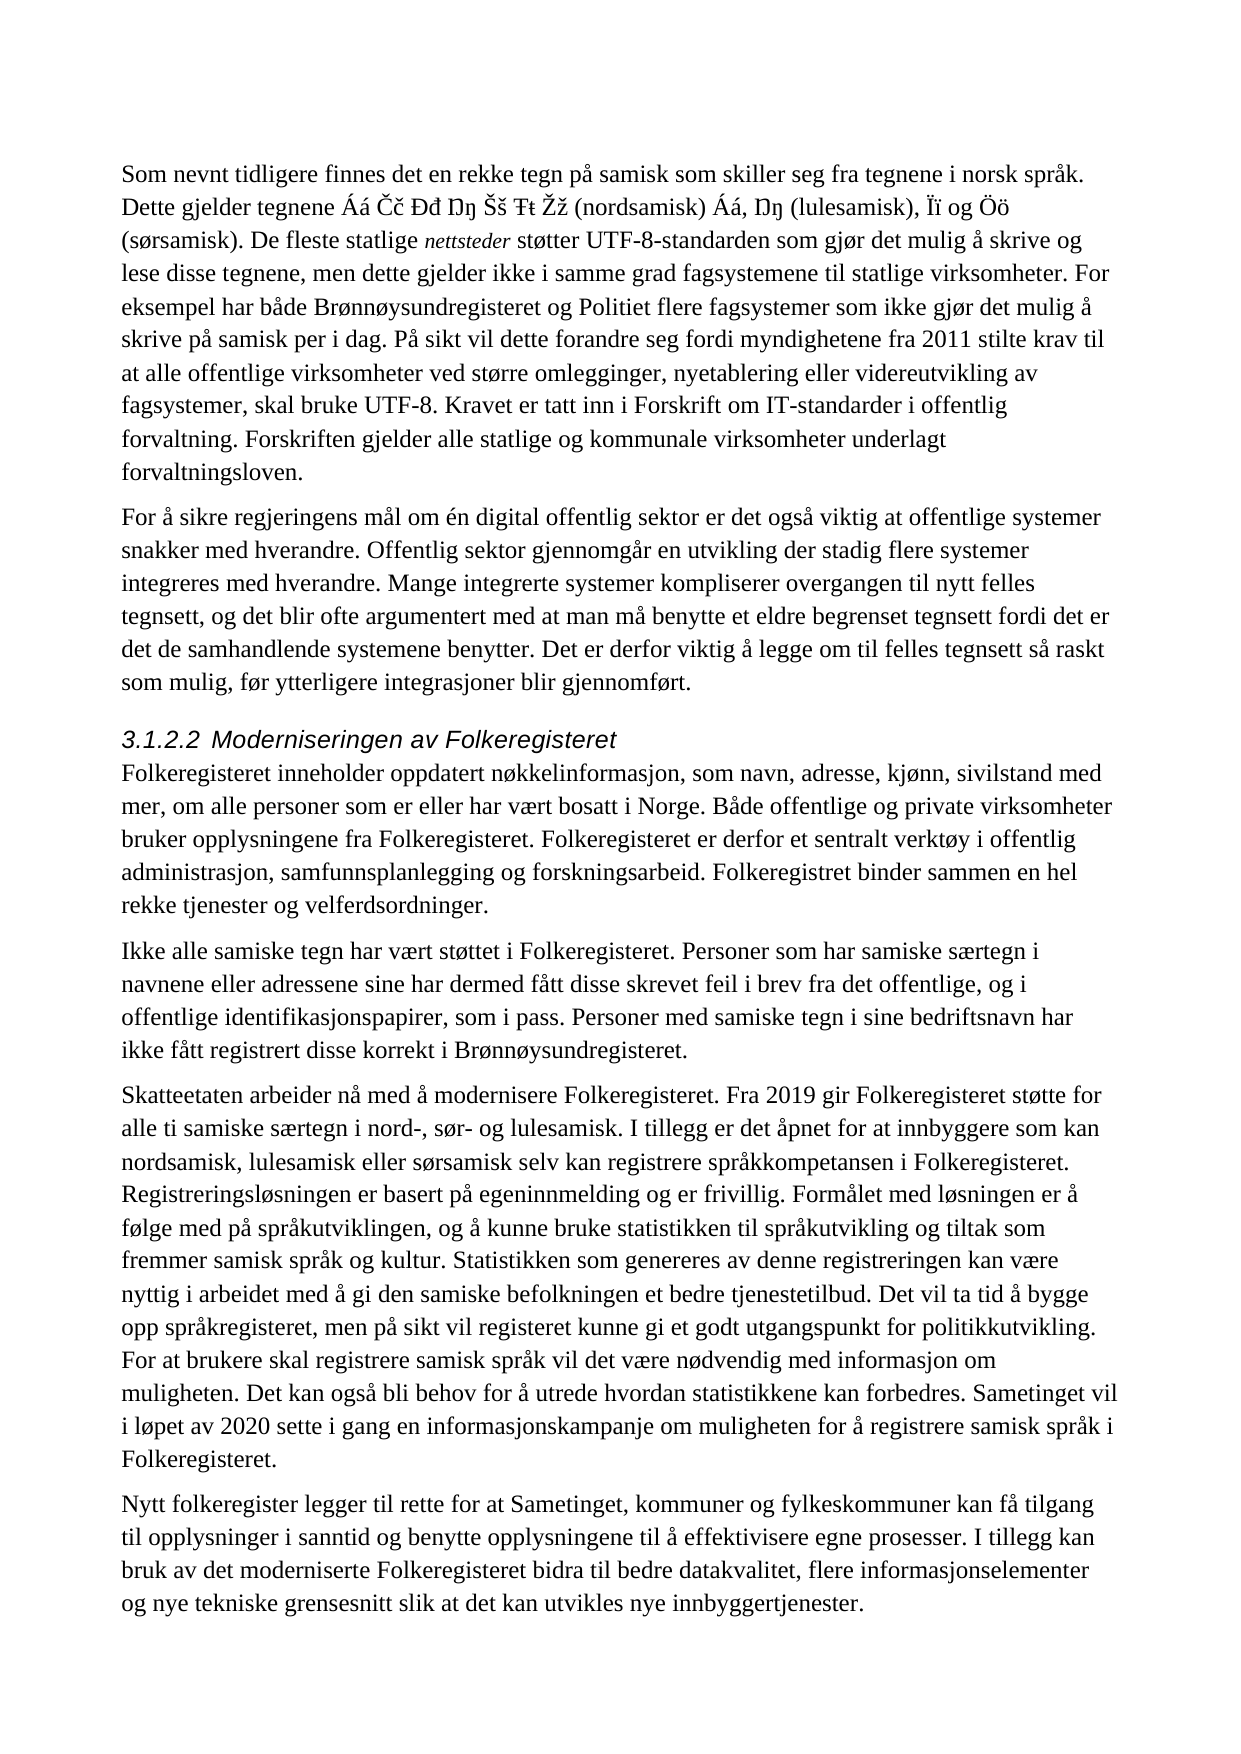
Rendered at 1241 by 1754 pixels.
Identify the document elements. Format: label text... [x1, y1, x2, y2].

text Skatteetaten arbeider nå med å modernisere Folkeregisteret. Fra 2019 gir Folkeregisteret støtte for alle ti samiske særtegn i nord-, sør- og lulesamisk. I tillegg er det åpnet for at innbyggere som kan nordsamisk, lulesamisk eller sørsamisk selv kan registrere språkkompetansen i Folkeregisteret. Registreringsløsningen er basert på egeninnmelding og er frivillig. Formålet med løsningen er å følge med på språkutviklingen, og å kunne bruke statistikken til språkutvikling og tiltak som fremmer samisk språk og kultur. Statistikken som genereres av denne registreringen kan være nyttig i arbeidet med å gi den samiske befolkningen et bedre tjenestetilbud. Det vil ta tid å bygge opp språkregisteret, men på sikt vil registeret kunne gi et godt utgangspunkt for politikkutvikling. For at brukere skal registrere samisk språk vil det være nødvendig med informasjon om muligheten. Det kan også bli behov for å utrede hvordan statistikkene kan forbedres. Sametinget vil i løpet av 2020 sette i gang en informasjonskampanje om muligheten for å registrere samisk språk i Folkeregisteret. [121, 1081, 1119, 1472]
text For å sikre regjeringens mål om én digital offentlig sektor er det også viktig at offentlige systemer snakker med hverandre. Offentlig sektor gjennomgår en utvikling der stadig flere systemer integreres med hverandre. Mange integrerte systemer kompliserer overgangen til nytt felles tegnsett, og det blir ofte argumentert med at man må benytte et eldre begrenset tegnsett fordi det er det de samhandlende systemene benytter. Det er derfor viktig å legge om til felles tegnsett så raskt som mulig, før ytterligere integrasjoner blir gjennomført. [121, 502, 1119, 696]
text Folkeregisteret inneholder oppdatert nøkkelinformasjon, som navn, adresse, kjønn, sivilstand med mer, om alle personer som er eller har vært bosatt i Norge. Både offentlige og private virksomheter bruker opplysningene fra Folkeregisteret. Folkeregisteret er derfor et sentralt verktøy i offentlig administrasjon, samfunnsplanlegging og forskningsarbeid. Folkeregistret binder sammen en hel rekke tjenester og velferdsordninger. [121, 758, 1119, 919]
text Ikke alle samiske tegn har vært støttet i Folkeregisteret. Personer som har samiske særtegn i navnene eller adressene sine har dermed fått disse skrevet feil i brev fra det offentlige, og i offentlige identifikasjonspapirer, som i pass. Personer med samiske tegn i sine bedriftsnavn har ikke fått registrert disse korrekt i Brønnøysundregisteret. [121, 936, 1119, 1064]
text Nytt folkeregister legger til rette for at Sametinget, kommuner og fylkeskommuner kan få tilgang til opplysninger i sanntid og benytte opplysningene til å effektivisere egne prosesser. I tillegg kan bruk av det moderniserte Folkeregisteret bidra til bedre datakvalitet, flere informasjonselementer og nye tekniske grensesnitt slik at det kan utvikles nye innbyggertjenester. [121, 1489, 1119, 1617]
subtitle Moderniseringen av Folkeregisteret [121, 725, 1119, 754]
text Som nevnt tidligere finnes det en rekke tegn på samisk som skiller seg fra tegnene i norsk språk. Dette gjelder tegnene Áá Čč Đđ Ŋŋ Šš Ŧŧ Žž (nordsamisk) Áá, Ŋŋ (lulesamisk), Ïï og Öö (sørsamisk). De fleste statlige nettsteder støtter UTF-8-standarden som gjør det mulig å skrive og lese disse tegnene, men dette gjelder ikke i samme grad fagsystemene til statlige virksomheter. For eksempel har både Brønnøysundregisteret og Politiet flere fagsystemer som ikke gjør det mulig å skrive på samisk per i dag. På sikt vil dette forandre seg fordi myndighetene fra 2011 stilte krav til at alle offentlige virksomheter ved større omlegginger, nyetablering eller videreutvikling av fagsystemer, skal bruke UTF-8. Kravet er tatt inn i Forskrift om IT-standarder i offentlig forvaltning. Forskriften gjelder alle statlige og kommunale virksomheter underlagt forvaltningsloven. [121, 159, 1119, 485]
